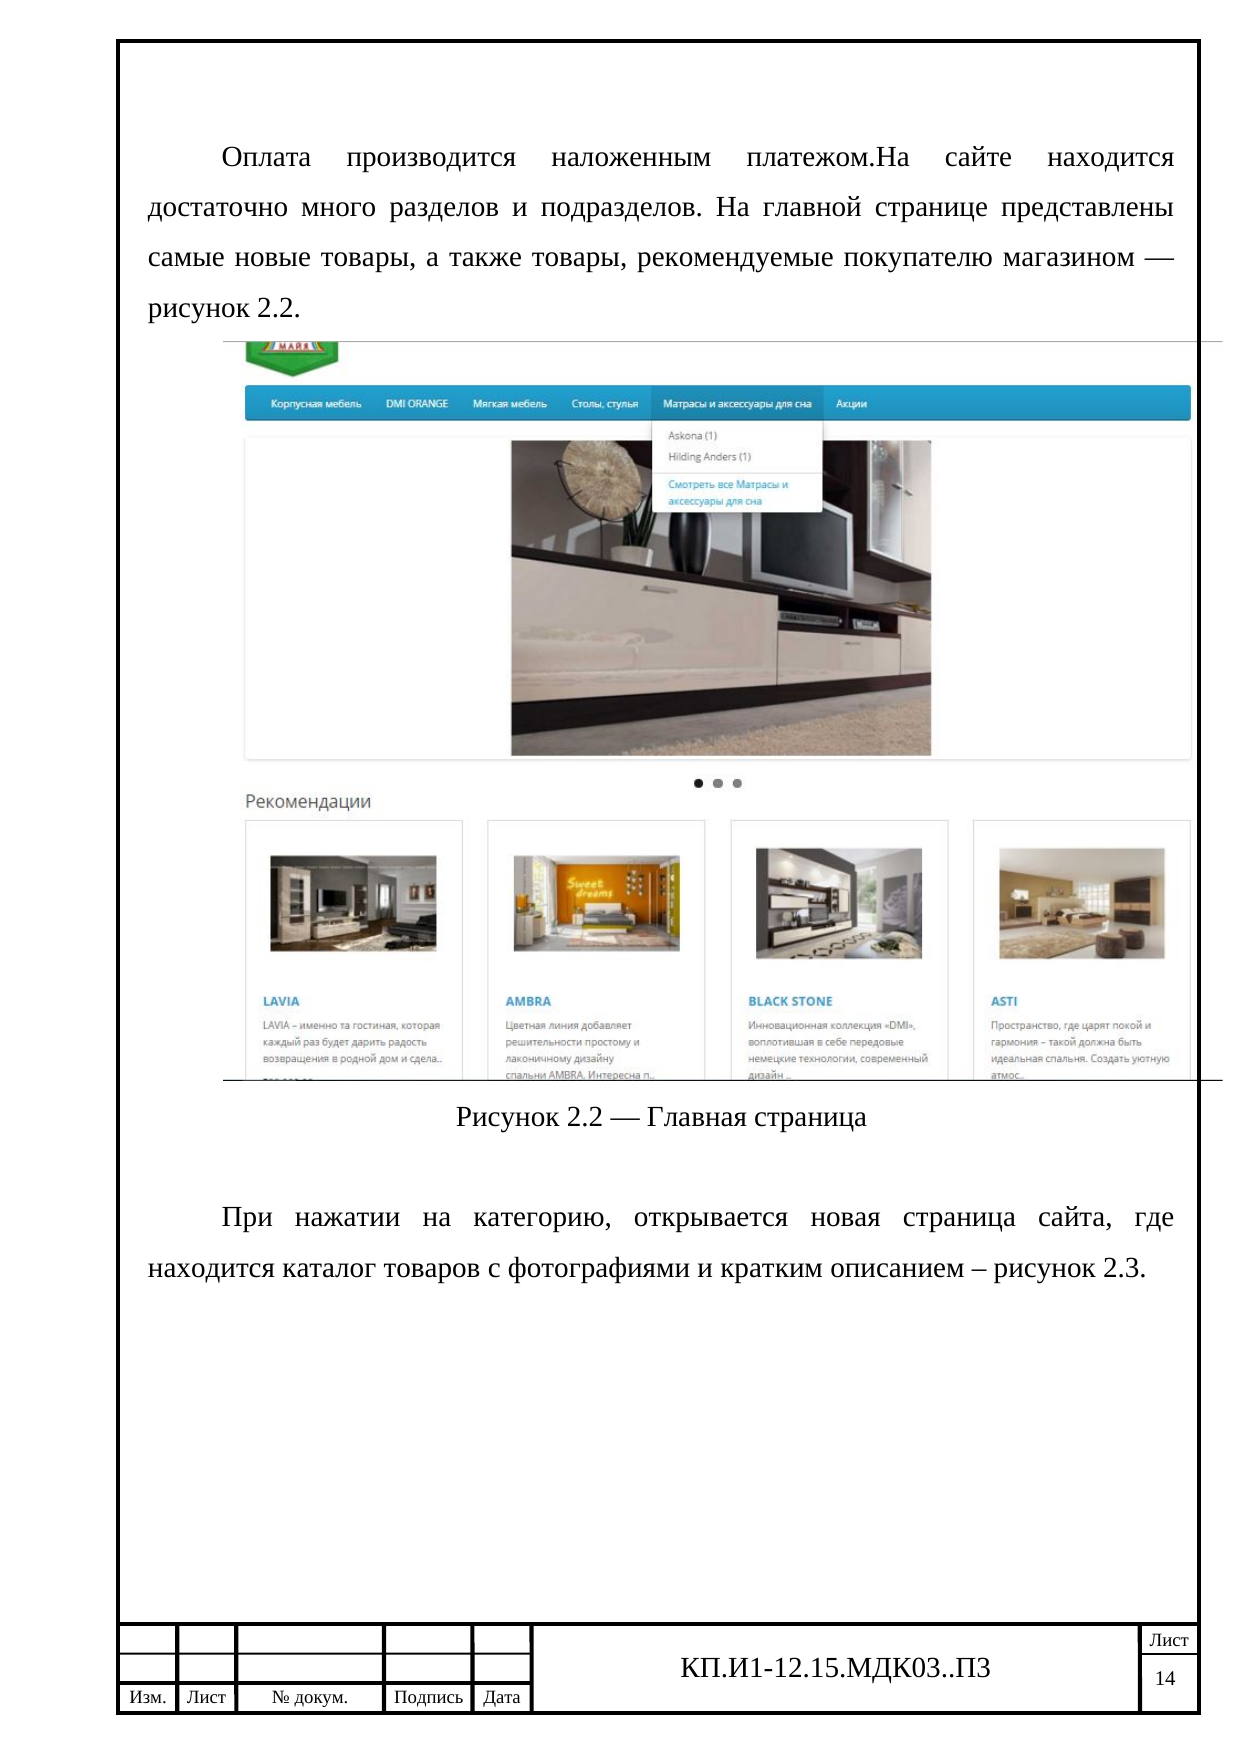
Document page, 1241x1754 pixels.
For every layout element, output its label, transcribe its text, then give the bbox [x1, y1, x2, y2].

text При нажатии на категорию, открывается новая страница сайта, где находится каталог товаров с фотографиями и кратким описанием – рисунок 2.3. [148, 1199, 1175, 1283]
picture [223, 341, 1197, 1081]
text Рисунок 2.2 — Главная страница [148, 340, 1197, 1132]
text Оплата производится наложенным платежом.На сайте находится достаточно много разделов и подразделов. На главной странице представлены самые новые товары, а также товары, рекомендуемые покупателю магазином — рисунок 2.2. [148, 139, 1175, 323]
picture [1201, 341, 1223, 1081]
